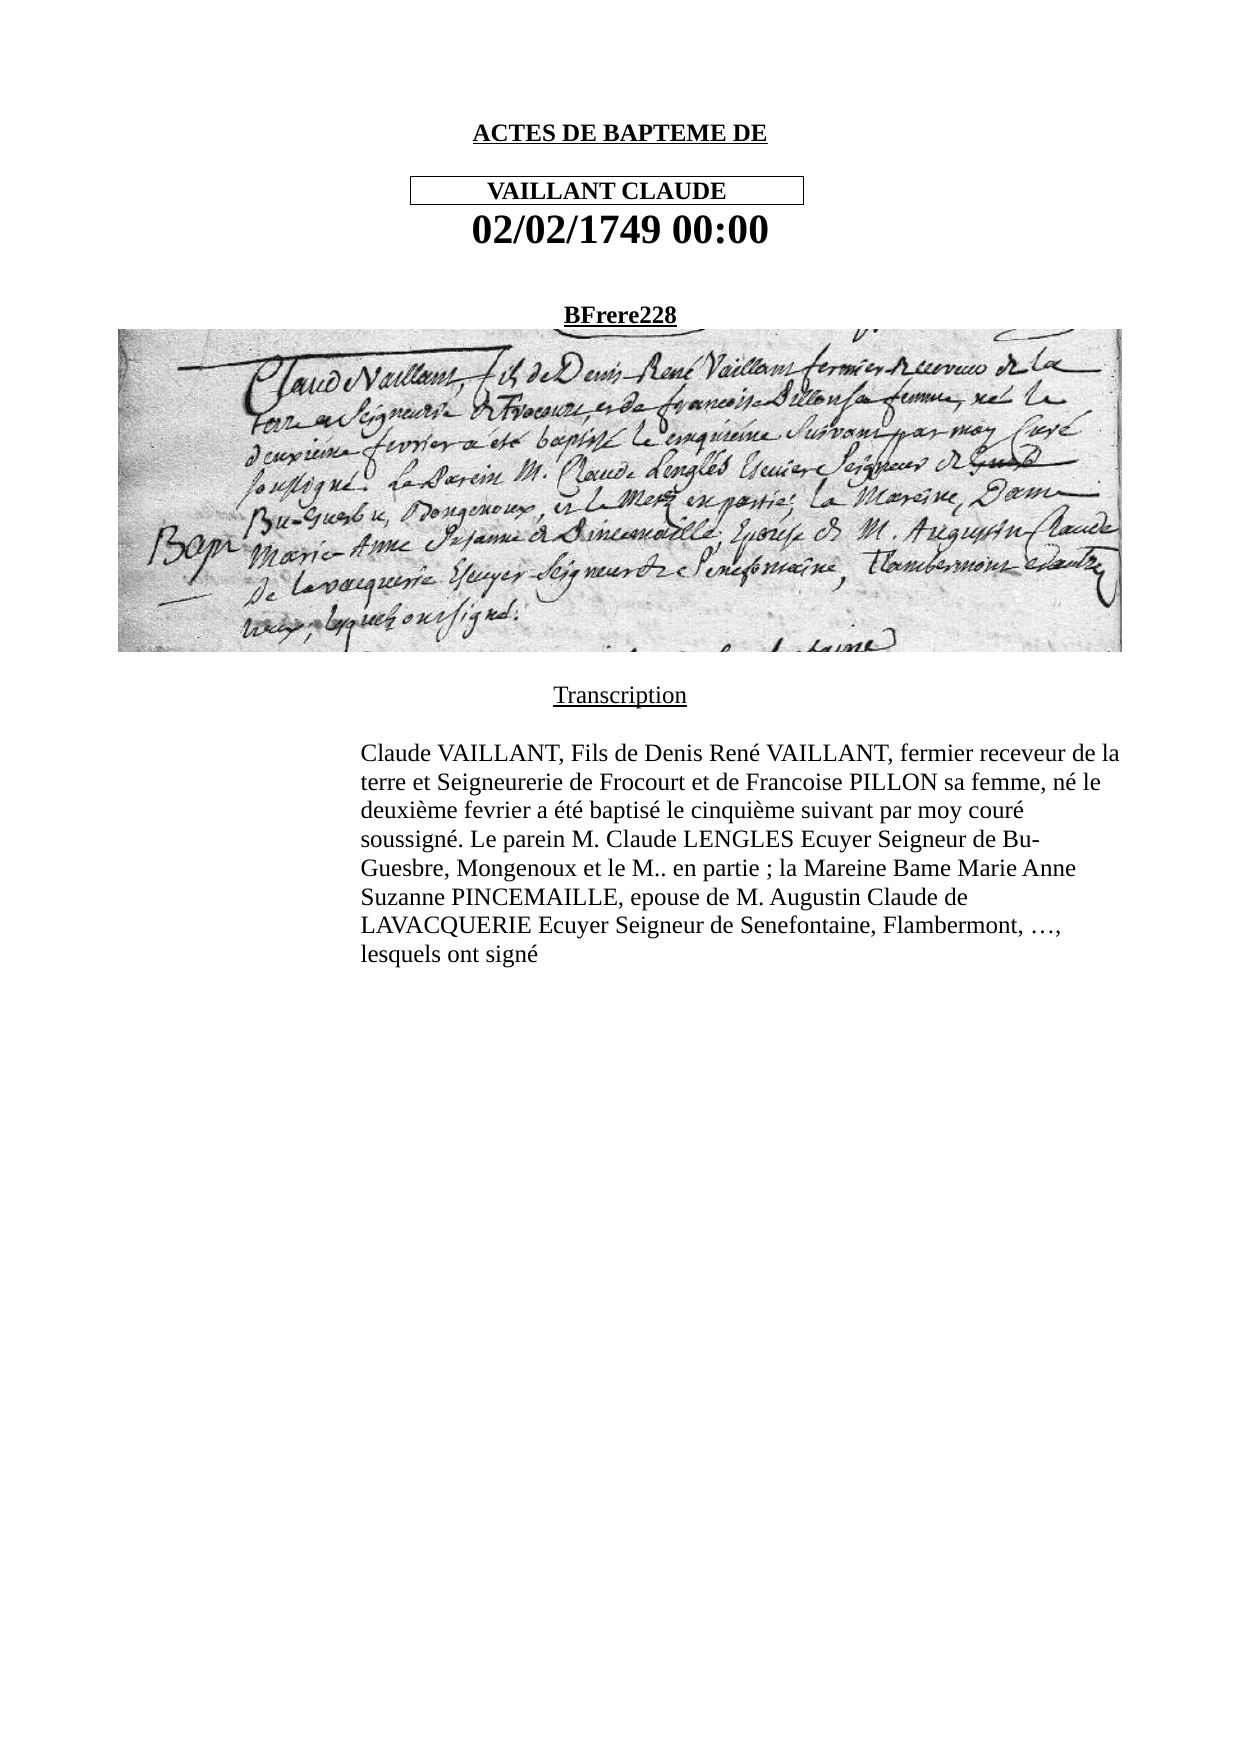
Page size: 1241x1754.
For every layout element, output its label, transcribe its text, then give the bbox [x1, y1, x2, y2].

picture [118, 329, 1122, 652]
text 02/02/1749 00:00 [118, 204, 1122, 252]
text ACTES DE BAPTEME DE [118, 118, 1122, 147]
text BFrere228 [118, 300, 1122, 329]
text VAILLANT CLAUDE [411, 177, 803, 204]
text Claude VAILLANT, Fils de Denis René VAILLANT, fermier receveur de la terre et Seigneurerie de Frocourt et de Francoise PILLON sa femme, né le deuxième fevrier a été baptisé le cinquième suivant par moy couré soussigné. Le parein M. Claude LENGLES Ecuyer Seigneur de Bu-Guesbre, Mongenoux et le M.. en partie ; la Mareine Bame Marie Anne Suzanne PINCEMAILLE, epouse de M. Augustin Claude de LAVACQUERIE Ecuyer Seigneur de Senefontaine, Flambermont, …, lesquels ont signé [360, 738, 1122, 968]
text Transcription [118, 680, 1122, 709]
